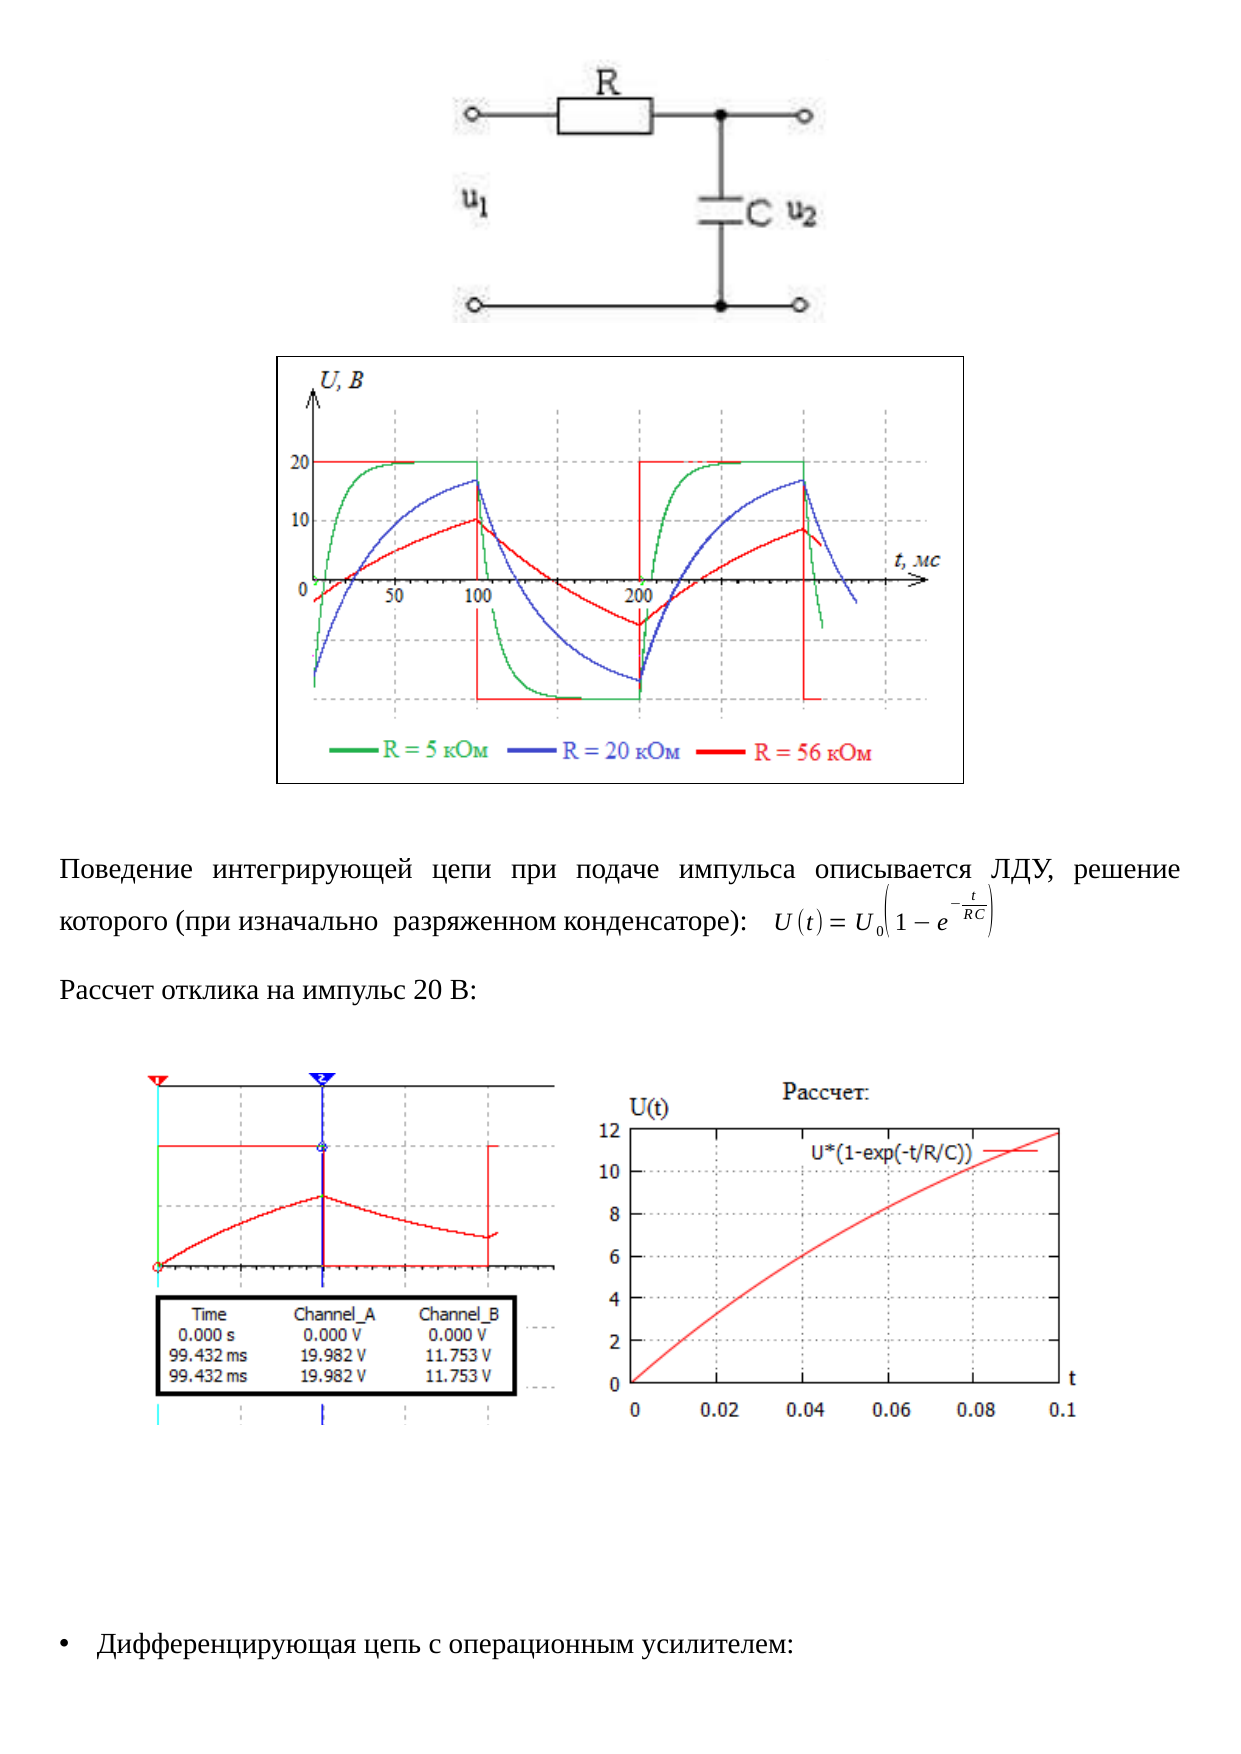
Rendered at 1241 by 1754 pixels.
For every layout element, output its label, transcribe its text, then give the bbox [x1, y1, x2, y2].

text Поведение интегрирующей цепи при подаче импульса описывается ЛДУ, решение которого (при изначально разряженном конденсаторе): [59, 851, 1181, 939]
list Дифференцирующая цепь с операционным усилителем: [59, 1626, 1181, 1659]
picture [411, 59, 829, 323]
text Рассчет отклика на импульс 20 В: [59, 972, 1181, 1006]
